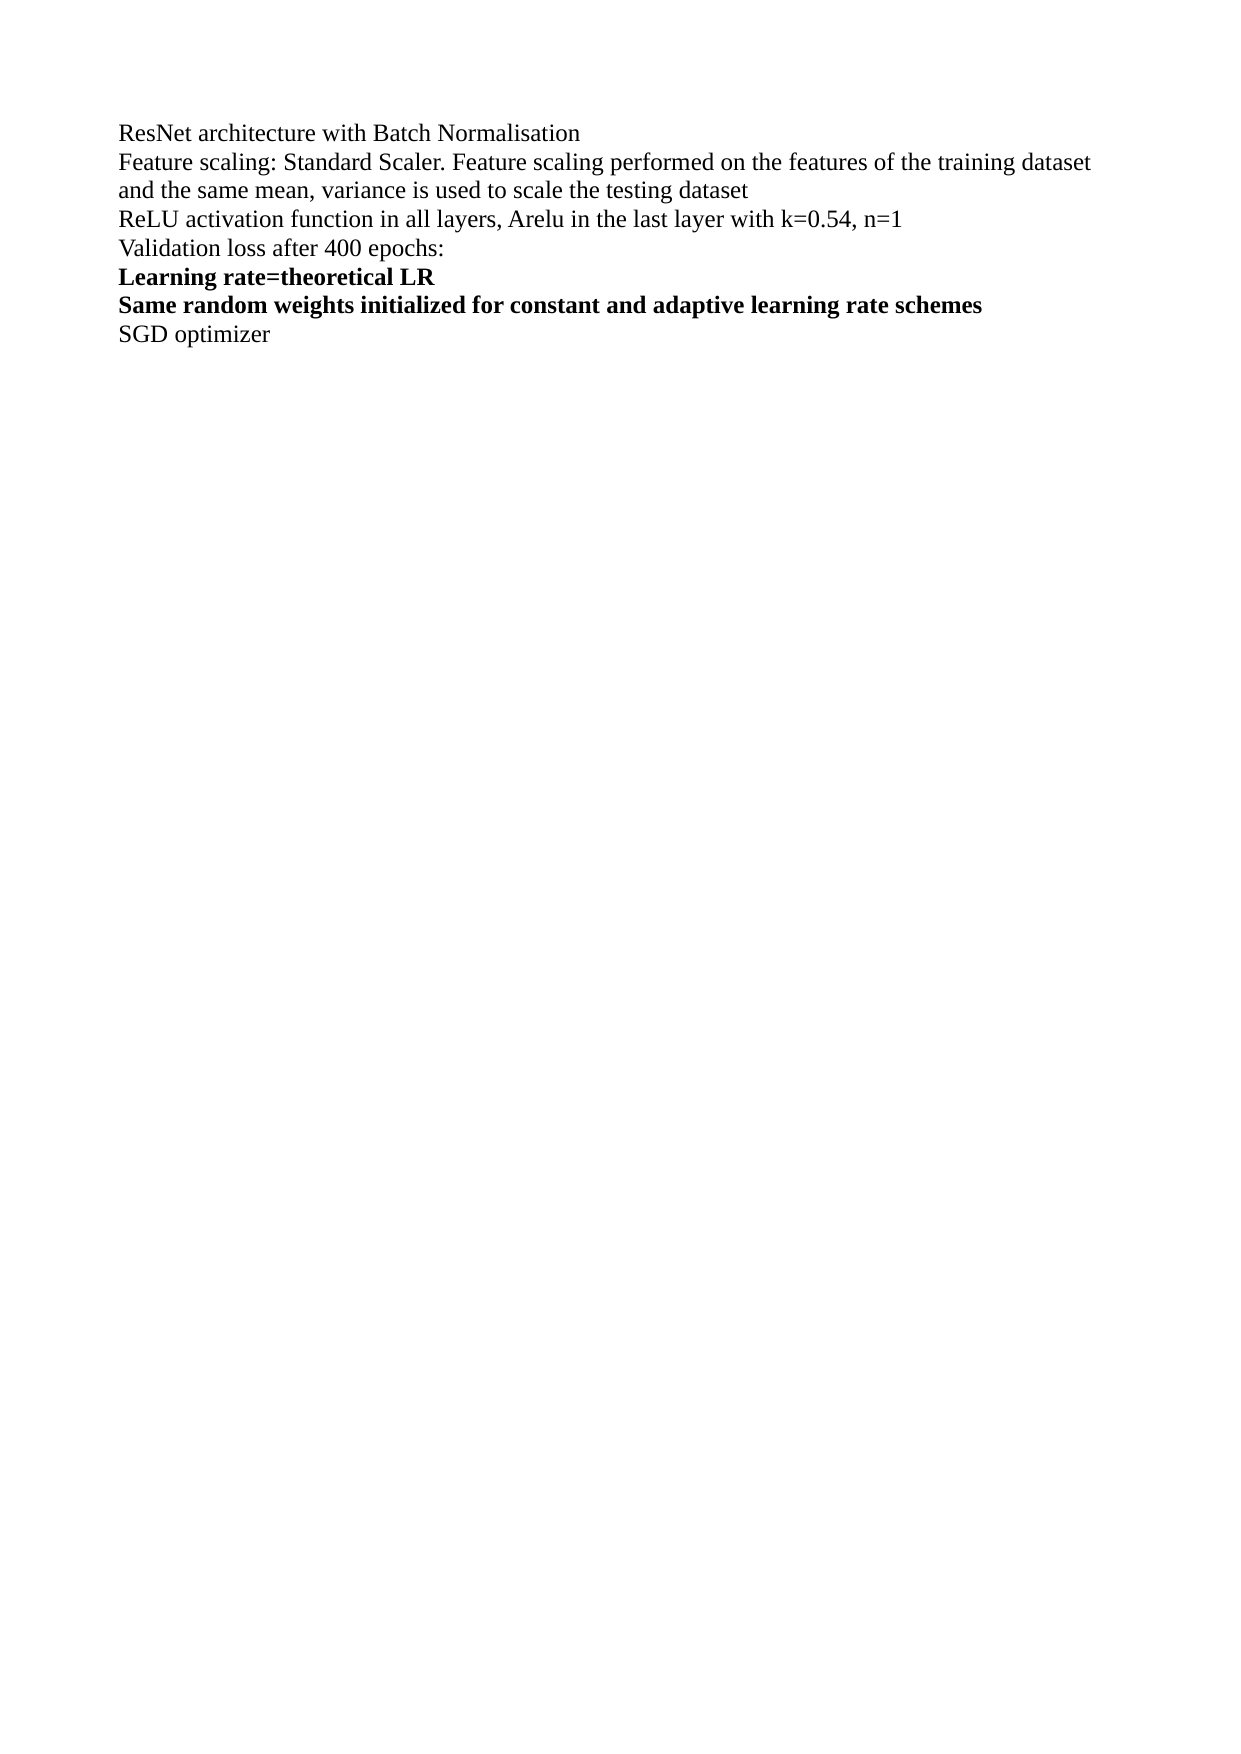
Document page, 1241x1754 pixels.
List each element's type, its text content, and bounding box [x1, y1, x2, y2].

text ReLU activation function in all layers, Arelu in the last layer with k=0.54, n=1 [118, 204, 1122, 233]
text Learning rate=theoretical LR [118, 262, 1122, 291]
text SGD optimizer [118, 319, 1122, 348]
text Feature scaling: Standard Scaler. Feature scaling performed on the features of the training dataset and the same mean, variance is used to scale the testing dataset [118, 147, 1122, 204]
text ResNet architecture with Batch Normalisation [118, 118, 1122, 147]
text Validation loss after 400 epochs: [118, 233, 1122, 262]
text Same random weights initialized for constant and adaptive learning rate schemes [118, 291, 1122, 319]
